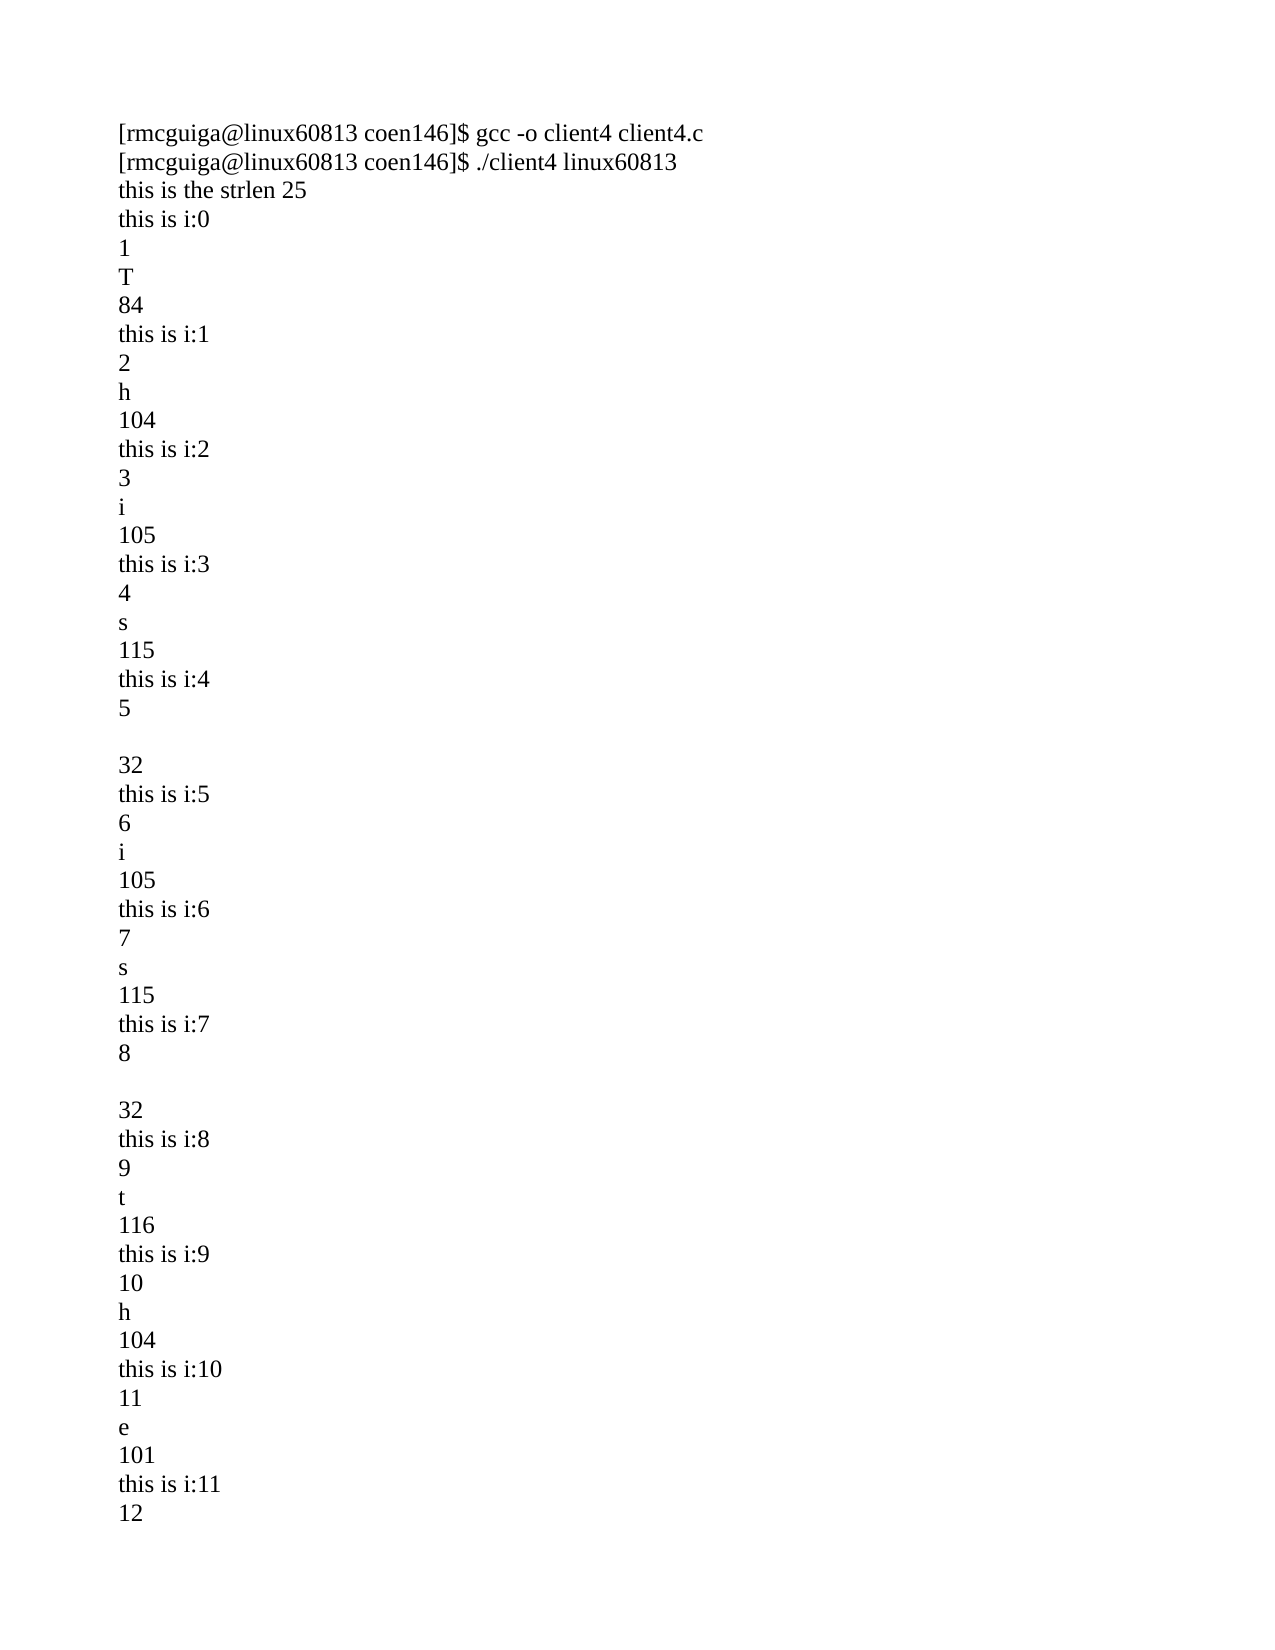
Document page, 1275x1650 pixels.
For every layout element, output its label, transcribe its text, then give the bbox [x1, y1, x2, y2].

text t [118, 1182, 1157, 1211]
text this is i:1 [118, 319, 1157, 348]
text 1 [118, 233, 1157, 262]
text 10 [118, 1268, 1157, 1297]
text 2 [118, 348, 1157, 377]
text this is i:10 [118, 1354, 1157, 1383]
text 115 [118, 636, 1157, 664]
text this is i:3 [118, 549, 1157, 578]
text this is the strlen 25 [118, 176, 1157, 204]
text 4 [118, 578, 1157, 607]
text [rmcguiga@linux60813 coen146]$ ./client4 linux60813 [118, 147, 1157, 176]
text 3 [118, 463, 1157, 492]
text 105 [118, 866, 1157, 894]
text this is i:0 [118, 204, 1157, 233]
text [rmcguiga@linux60813 coen146]$ gcc -o client4 client4.c [118, 118, 1157, 147]
text i [118, 837, 1157, 866]
text T [118, 262, 1157, 291]
text 84 [118, 291, 1157, 319]
text this is i:5 [118, 779, 1157, 808]
text 8 [118, 1038, 1157, 1067]
text 116 [118, 1211, 1157, 1239]
text this is i:11 [118, 1469, 1157, 1498]
text 9 [118, 1153, 1157, 1182]
text 104 [118, 406, 1157, 434]
text e [118, 1412, 1157, 1441]
text s [118, 952, 1157, 981]
text 5 [118, 693, 1157, 722]
text 104 [118, 1326, 1157, 1354]
text 105 [118, 521, 1157, 549]
text 7 [118, 923, 1157, 952]
text this is i:8 [118, 1124, 1157, 1153]
text s [118, 607, 1157, 636]
text h [118, 377, 1157, 406]
text this is i:4 [118, 664, 1157, 693]
text h [118, 1297, 1157, 1326]
text 32 [118, 751, 1157, 779]
text i [118, 492, 1157, 521]
text this is i:7 [118, 1009, 1157, 1038]
text this is i:9 [118, 1239, 1157, 1268]
text 32 [118, 1096, 1157, 1124]
text 101 [118, 1441, 1157, 1469]
text 12 [118, 1498, 1157, 1527]
text this is i:2 [118, 434, 1157, 463]
text 6 [118, 808, 1157, 837]
text 115 [118, 981, 1157, 1009]
text this is i:6 [118, 894, 1157, 923]
text 11 [118, 1383, 1157, 1412]
